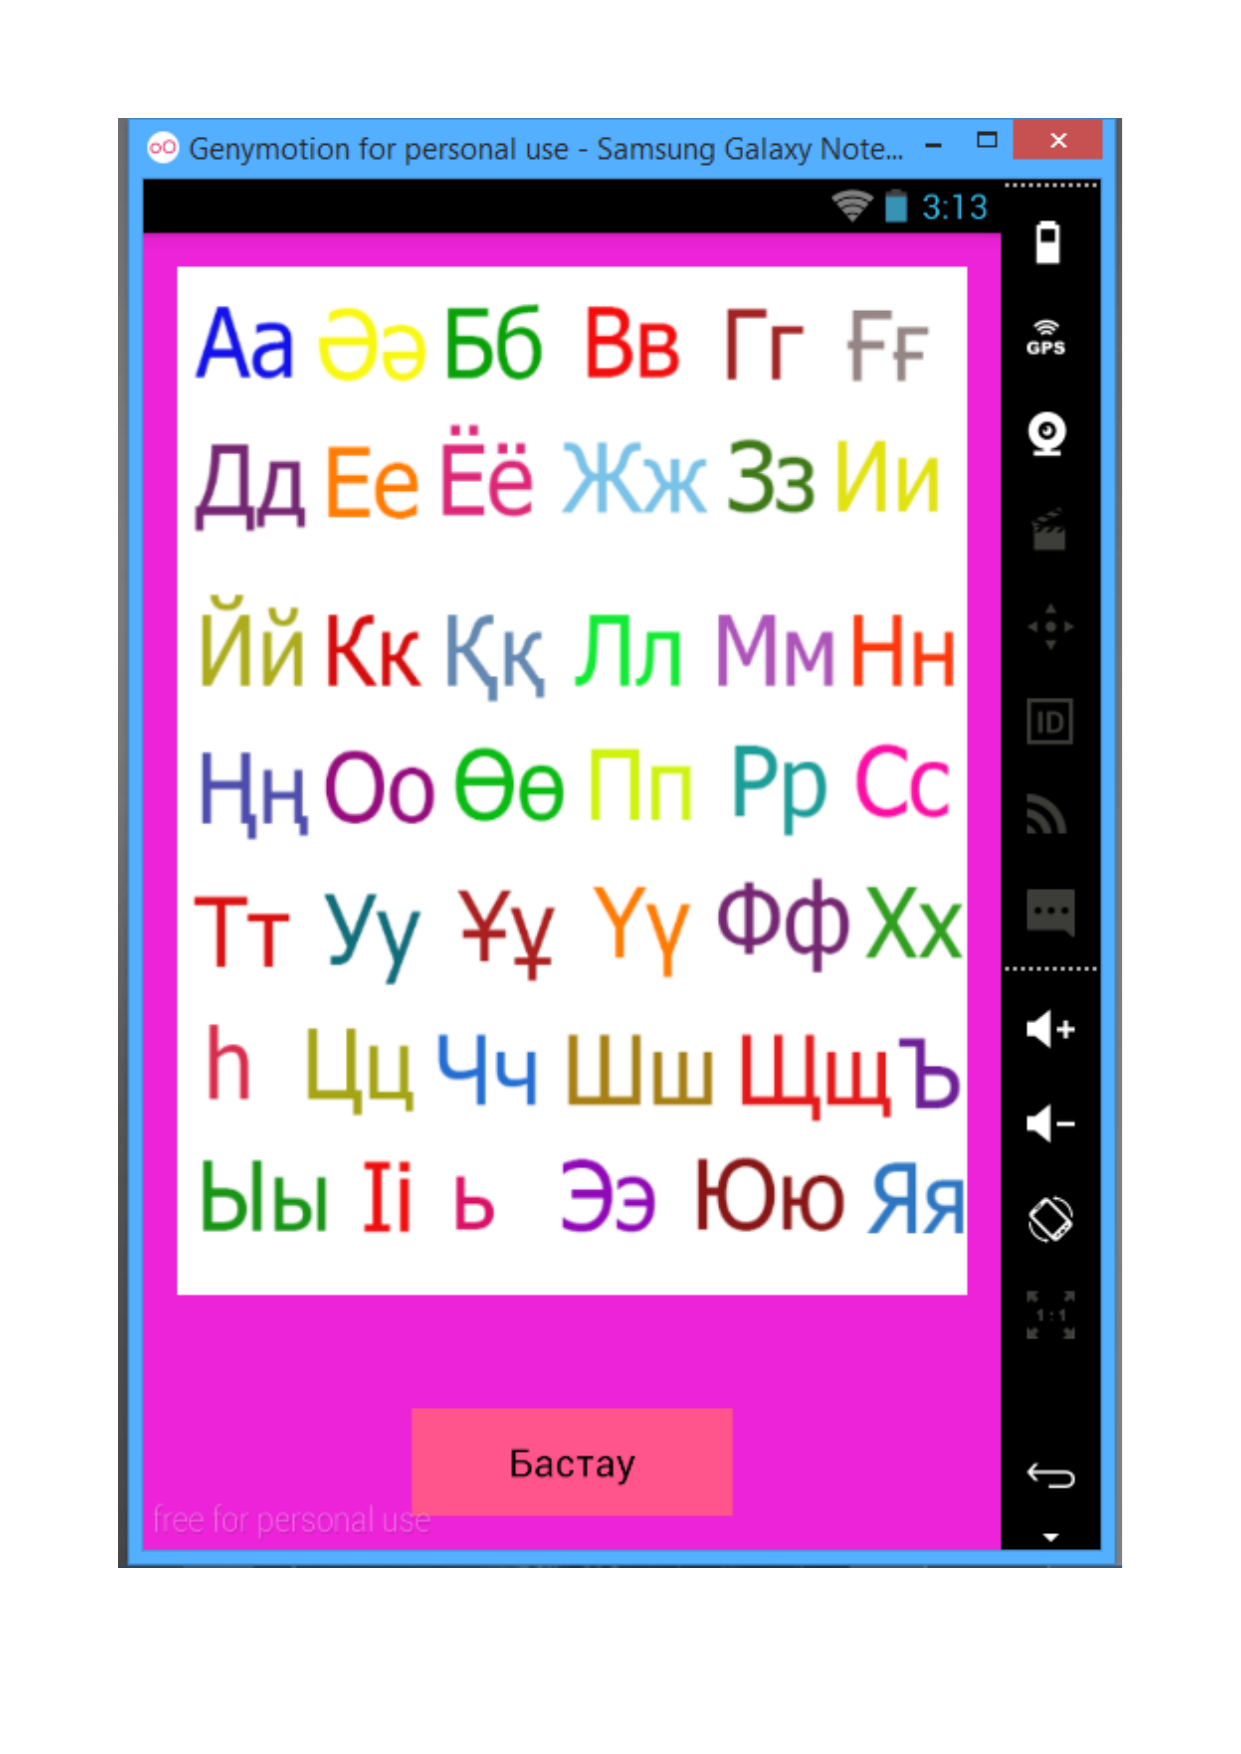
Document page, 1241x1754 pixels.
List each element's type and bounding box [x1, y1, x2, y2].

picture [118, 118, 1123, 1568]
